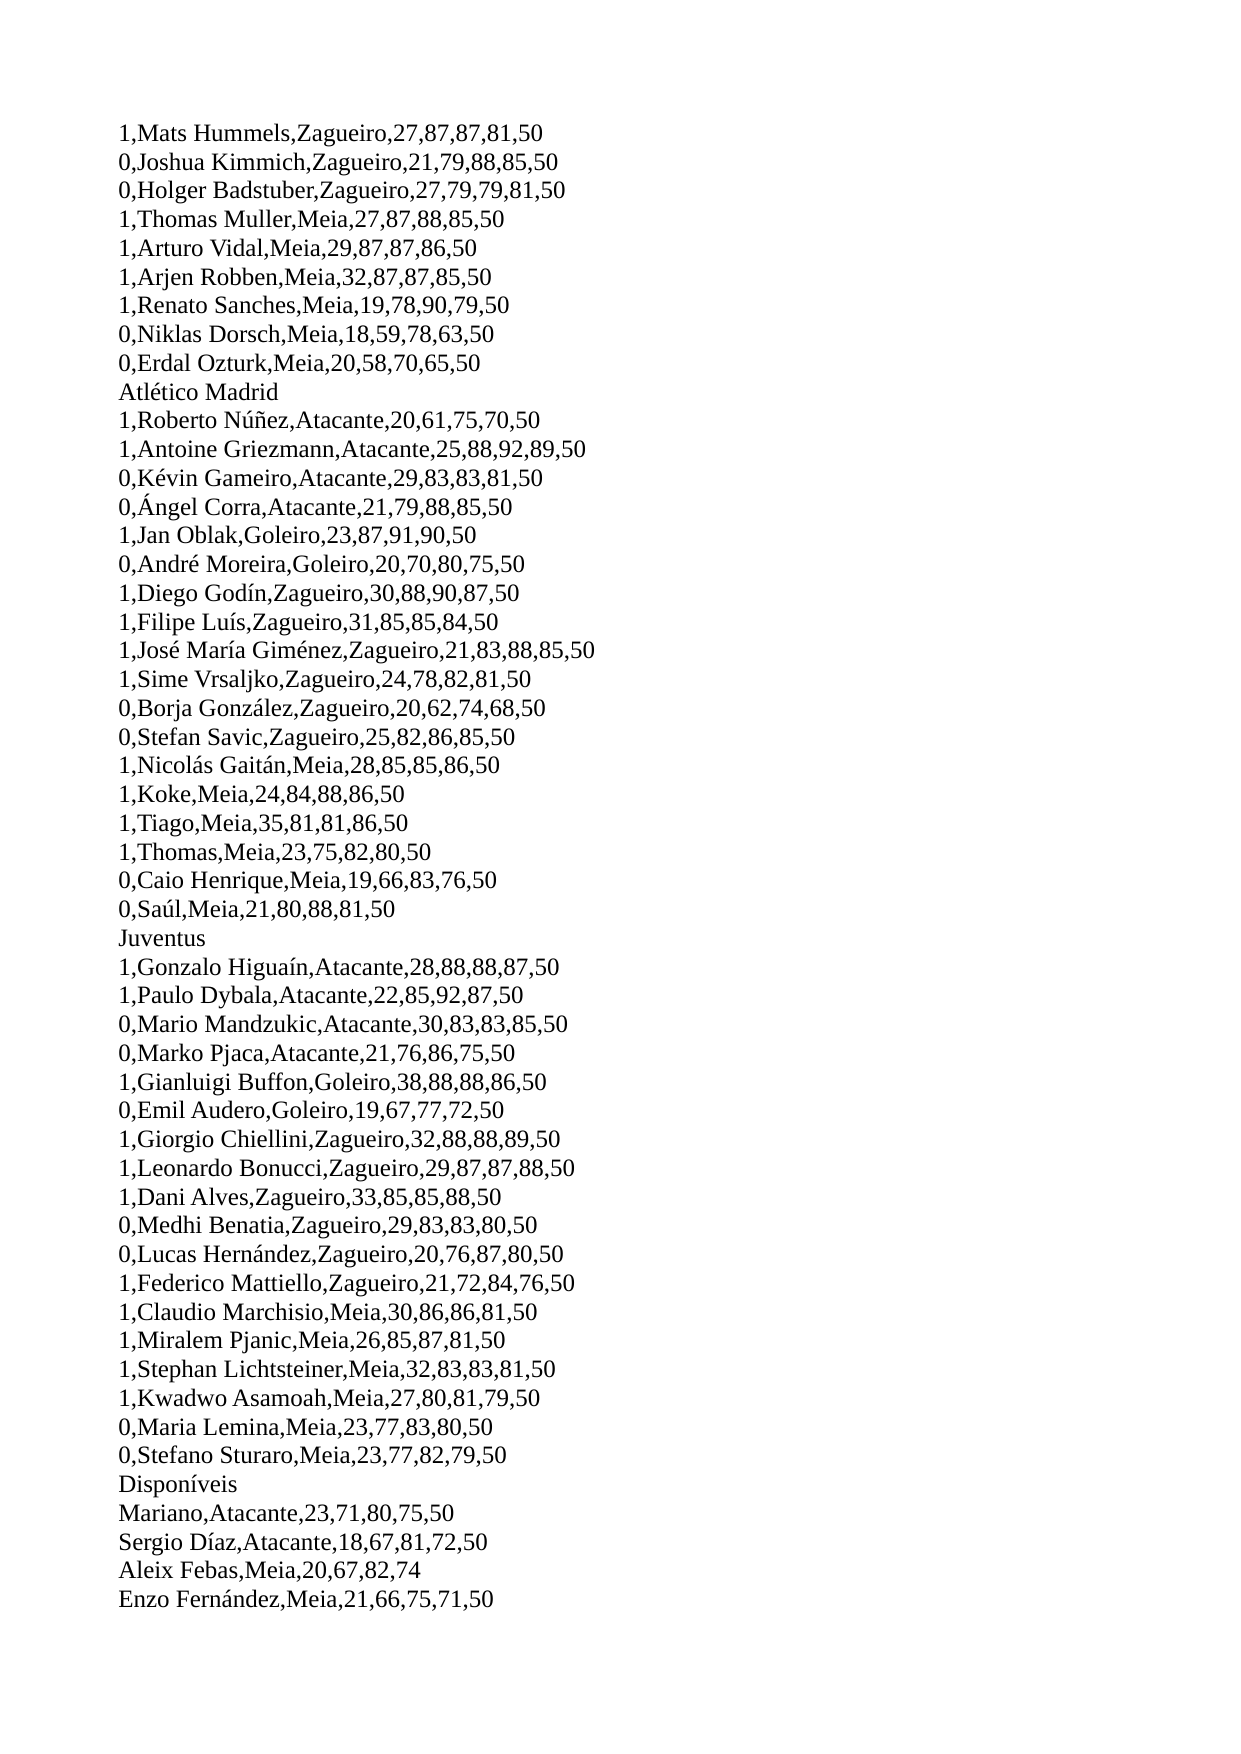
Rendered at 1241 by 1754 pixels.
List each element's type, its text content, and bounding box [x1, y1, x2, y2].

text 1,Sime Vrsaljko,Zagueiro,24,78,82,81,50 [118, 664, 1122, 693]
text 1,Koke,Meia,24,84,88,86,50 [118, 779, 1122, 808]
text 0,Kévin Gameiro,Atacante,29,83,83,81,50 [118, 463, 1122, 492]
text 0,Stefan Savic,Zagueiro,25,82,86,85,50 [118, 722, 1122, 751]
text 1,José María Giménez,Zagueiro,21,83,88,85,50 [118, 636, 1122, 664]
text 0,Lucas Hernández,Zagueiro,20,76,87,80,50 [118, 1239, 1122, 1268]
text 1,Giorgio Chiellini,Zagueiro,32,88,88,89,50 [118, 1124, 1122, 1153]
text 1,Antoine Griezmann,Atacante,25,88,92,89,50 [118, 434, 1122, 463]
text Mariano,Atacante,23,71,80,75,50 [118, 1498, 1122, 1527]
text 0,Erdal Ozturk,Meia,20,58,70,65,50 [118, 348, 1122, 377]
text 1,Diego Godín,Zagueiro,30,88,90,87,50 [118, 578, 1122, 607]
text 1,Claudio Marchisio,Meia,30,86,86,81,50 [118, 1297, 1122, 1326]
text 1,Kwadwo Asamoah,Meia,27,80,81,79,50 [118, 1383, 1122, 1412]
text 1,Nicolás Gaitán,Meia,28,85,85,86,50 [118, 751, 1122, 779]
text 1,Jan Oblak,Goleiro,23,87,91,90,50 [118, 521, 1122, 549]
text 0,Niklas Dorsch,Meia,18,59,78,63,50 [118, 319, 1122, 348]
text 1,Federico Mattiello,Zagueiro,21,72,84,76,50 [118, 1268, 1122, 1297]
text 1,Gonzalo Higuaín,Atacante,28,88,88,87,50 [118, 952, 1122, 981]
text 1,Gianluigi Buffon,Goleiro,38,88,88,86,50 [118, 1067, 1122, 1096]
text 1,Thomas Muller,Meia,27,87,88,85,50 [118, 204, 1122, 233]
text 0,Joshua Kimmich,Zagueiro,21,79,88,85,50 [118, 147, 1122, 176]
text Enzo Fernández,Meia,21,66,75,71,50 [118, 1584, 1122, 1613]
text 0,Borja González,Zagueiro,20,62,74,68,50 [118, 693, 1122, 722]
text 1,Roberto Núñez,Atacante,20,61,75,70,50 [118, 406, 1122, 434]
text 1,Renato Sanches,Meia,19,78,90,79,50 [118, 291, 1122, 319]
text 1,Paulo Dybala,Atacante,22,85,92,87,50 [118, 981, 1122, 1009]
text 1,Miralem Pjanic,Meia,26,85,87,81,50 [118, 1326, 1122, 1354]
text Aleix Febas,Meia,20,67,82,74 [118, 1556, 1122, 1584]
text 0,Caio Henrique,Meia,19,66,83,76,50 [118, 866, 1122, 894]
text 1,Leonardo Bonucci,Zagueiro,29,87,87,88,50 [118, 1153, 1122, 1182]
text 1,Mats Hummels,Zagueiro,27,87,87,81,50 [118, 118, 1122, 147]
text 1,Stephan Lichtsteiner,Meia,32,83,83,81,50 [118, 1354, 1122, 1383]
text 0,André Moreira,Goleiro,20,70,80,75,50 [118, 549, 1122, 578]
text 0,Marko Pjaca,Atacante,21,76,86,75,50 [118, 1038, 1122, 1067]
text Disponíveis [118, 1469, 1122, 1498]
text 1,Arjen Robben,Meia,32,87,87,85,50 [118, 262, 1122, 291]
text 1,Arturo Vidal,Meia,29,87,87,86,50 [118, 233, 1122, 262]
text 0,Medhi Benatia,Zagueiro,29,83,83,80,50 [118, 1211, 1122, 1239]
text 1,Thomas,Meia,23,75,82,80,50 [118, 837, 1122, 866]
text 1,Tiago,Meia,35,81,81,86,50 [118, 808, 1122, 837]
text 1,Dani Alves,Zagueiro,33,85,85,88,50 [118, 1182, 1122, 1211]
text 0,Mario Mandzukic,Atacante,30,83,83,85,50 [118, 1009, 1122, 1038]
text 1,Filipe Luís,Zagueiro,31,85,85,84,50 [118, 607, 1122, 636]
text 0,Stefano Sturaro,Meia,23,77,82,79,50 [118, 1441, 1122, 1469]
text Atlético Madrid [118, 377, 1122, 406]
text 0,Saúl,Meia,21,80,88,81,50 [118, 894, 1122, 923]
text 0,Maria Lemina,Meia,23,77,83,80,50 [118, 1412, 1122, 1441]
text Juventus [118, 923, 1122, 952]
text 0,Ángel Corra,Atacante,21,79,88,85,50 [118, 492, 1122, 521]
text 0,Holger Badstuber,Zagueiro,27,79,79,81,50 [118, 176, 1122, 204]
text 0,Emil Audero,Goleiro,19,67,77,72,50 [118, 1096, 1122, 1124]
text Sergio Díaz,Atacante,18,67,81,72,50 [118, 1527, 1122, 1556]
